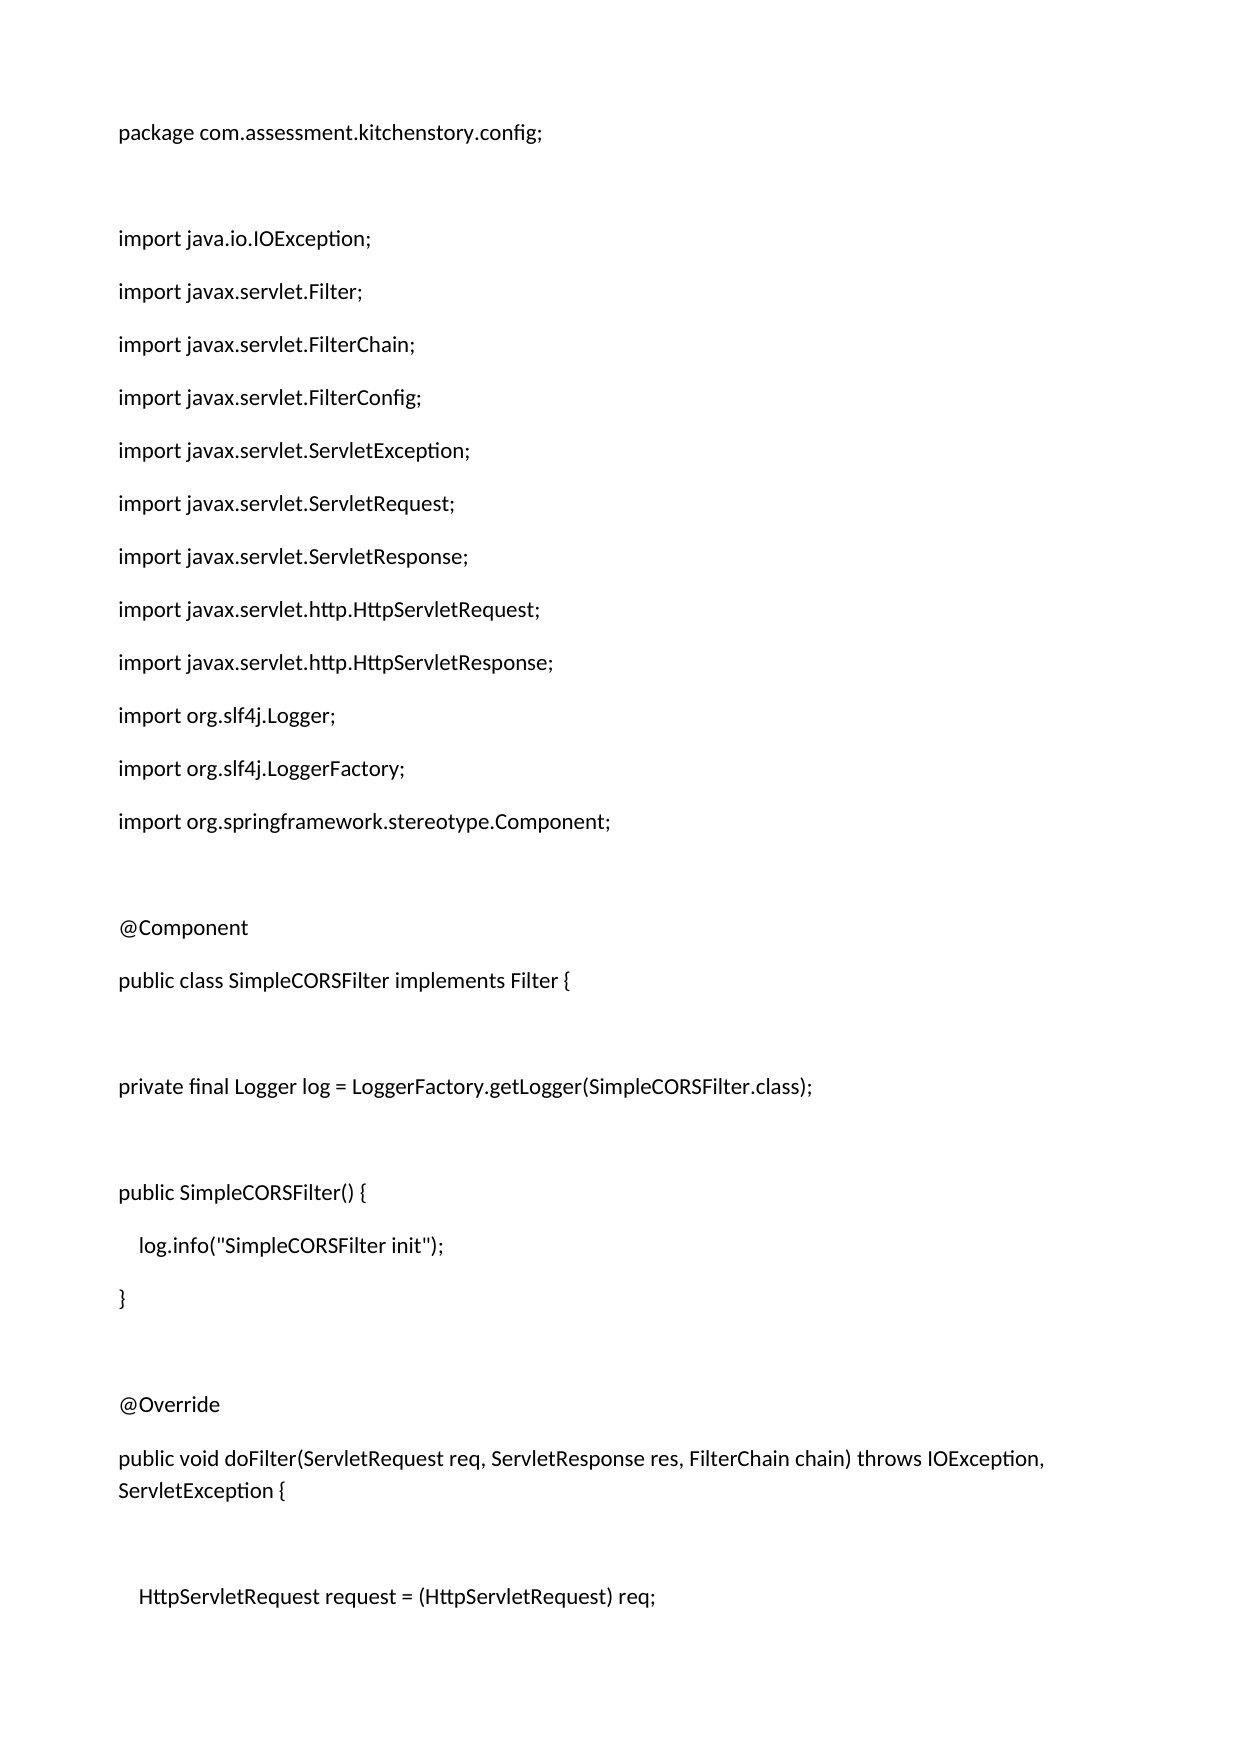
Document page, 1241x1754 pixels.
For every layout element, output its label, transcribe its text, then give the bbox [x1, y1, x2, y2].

text @Component [118, 913, 1122, 941]
text import javax.servlet.http.HttpServletResponse; [118, 648, 1122, 676]
text } [118, 1284, 1122, 1313]
text package com.assessment.kitchenstory.config; [118, 118, 1122, 146]
text import javax.servlet.FilterChain; [118, 330, 1122, 358]
text import org.springframework.stereotype.Component; [118, 807, 1122, 835]
text import javax.servlet.ServletException; [118, 436, 1122, 464]
text import javax.servlet.ServletResponse; [118, 542, 1122, 570]
text import javax.servlet.FilterConfig; [118, 383, 1122, 411]
text import org.slf4j.LoggerFactory; [118, 754, 1122, 782]
text import org.slf4j.Logger; [118, 701, 1122, 729]
text public void doFilter(ServletRequest req, ServletResponse res, FilterChain chain) throws IOException, ServletException { [118, 1444, 1122, 1504]
text public class SimpleCORSFilter implements Filter { [118, 966, 1122, 994]
text private final Logger log = LoggerFactory.getLogger(SimpleCORSFilter.class); [118, 1072, 1122, 1101]
text log.info("SimpleCORSFilter init"); [118, 1232, 1122, 1259]
text public SimpleCORSFilter() { [118, 1178, 1122, 1207]
text import javax.servlet.Filter; [118, 277, 1122, 305]
text import java.io.IOException; [118, 224, 1122, 252]
text @Override [118, 1391, 1122, 1419]
text HttpServletRequest request = (HttpServletRequest) req; [118, 1582, 1122, 1610]
text import javax.servlet.ServletRequest; [118, 489, 1122, 517]
text import javax.servlet.http.HttpServletRequest; [118, 595, 1122, 623]
